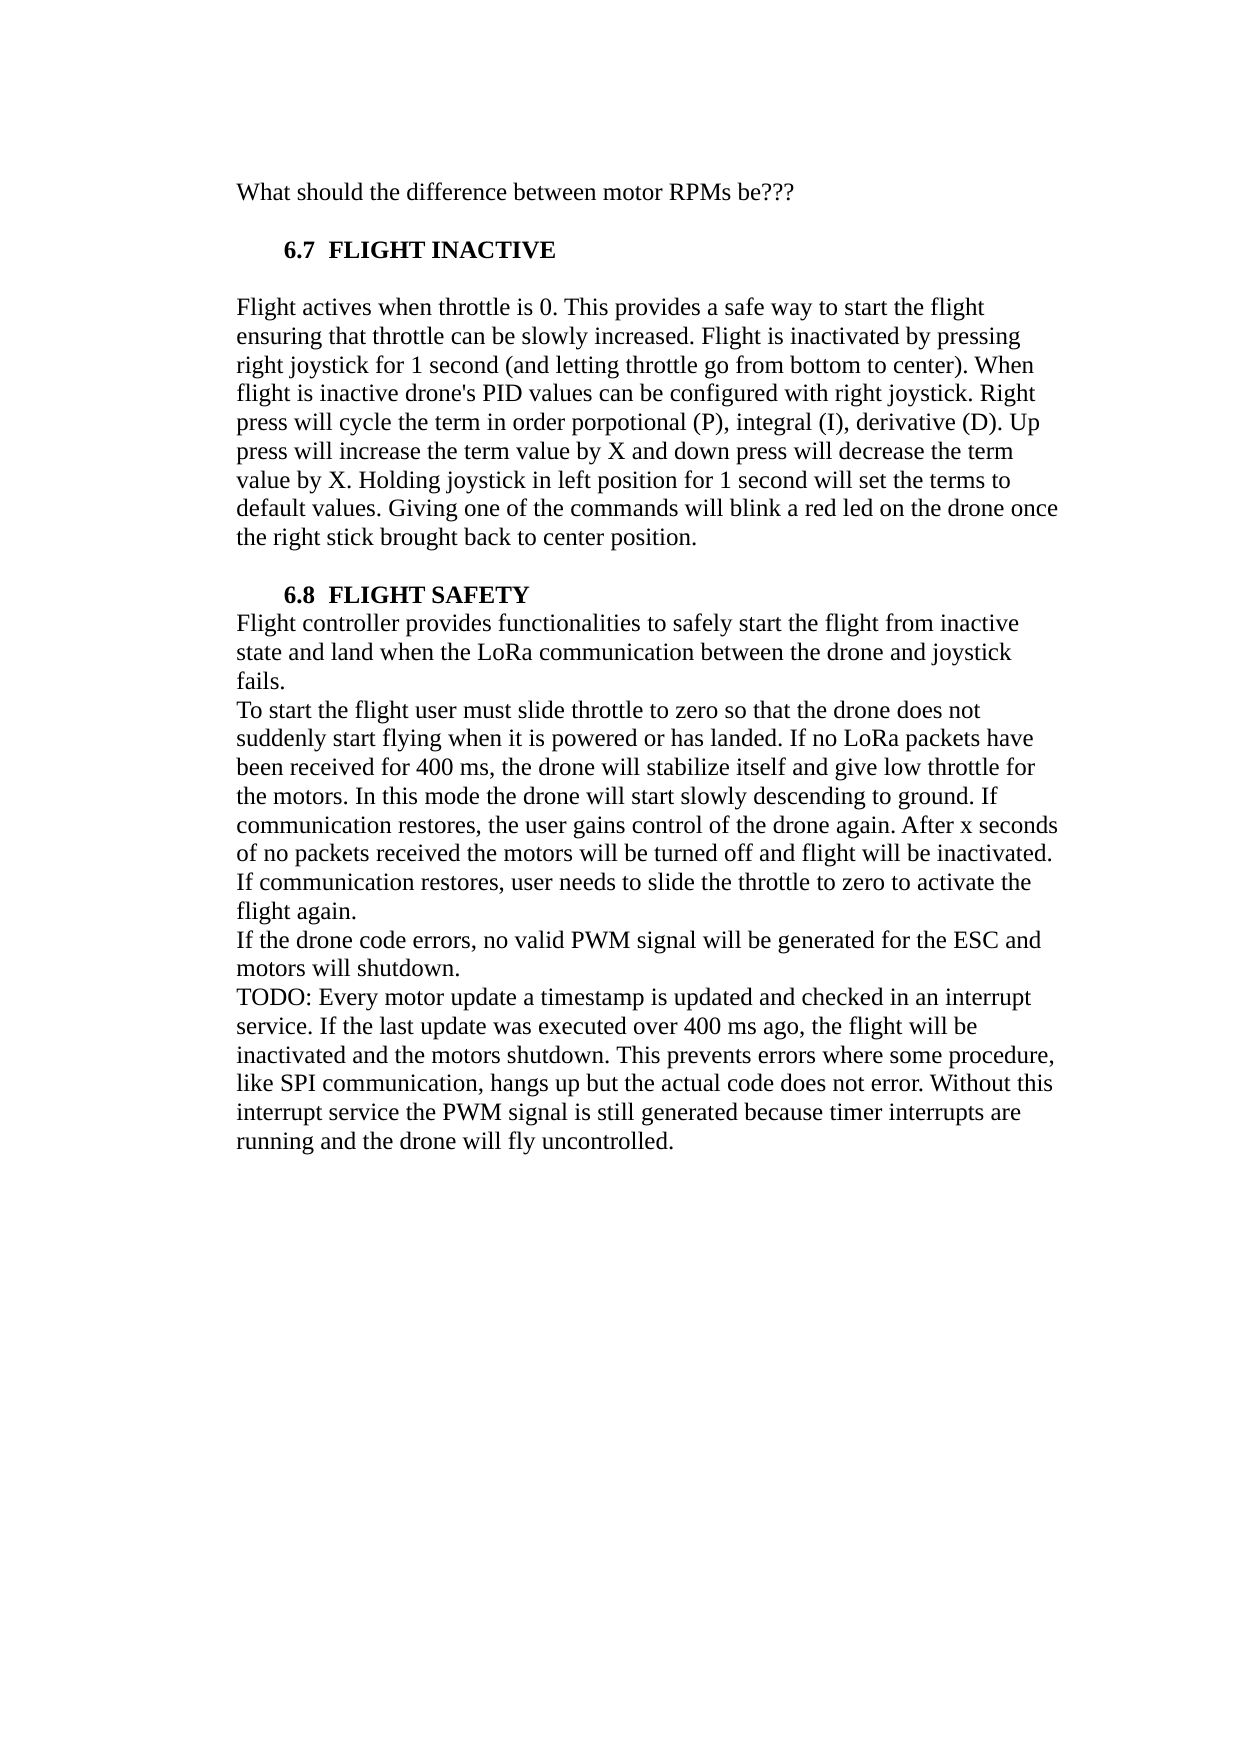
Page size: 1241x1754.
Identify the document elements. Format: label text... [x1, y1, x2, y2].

text To start the flight user must slide throttle to zero so that the drone does not suddenly start flying when it is powered or has landed. If no LoRa packets have been received for 400 ms, the drone will stabilize itself and give low throttle for the motors. In this mode the drone will start slowly descending to ground. If communication restores, the user gains control of the drone again. After x seconds of no packets received the motors will be turned off and flight will be inactivated. If communication restores, user needs to slide the throttle to zero to activate the flight again. [236, 695, 1063, 925]
text Flight controller provides functionalities to safely start the flight from inactive state and land when the LoRa communication between the drone and joystick fails. [236, 608, 1063, 695]
text Flight actives when throttle is 0. This provides a safe way to start the flight ensuring that throttle can be slowly increased. Flight is inactivated by pressing right joystick for 1 second (and letting throttle go from bottom to center). When flight is inactive drone's PID values can be configured with right joystick. Right press will cycle the term in order porpotional (P), integral (I), derivative (D). Up press will increase the term value by X and down press will decrease the term value by X. Holding joystick in left position for 1 second will set the terms to default values. Giving one of the commands will blink a red led on the drone once the right stick brought back to center position. [236, 292, 1063, 551]
subtitle Flight Safety [283, 580, 1063, 608]
text TODO: Every motor update a timestamp is updated and checked in an interrupt service. If the last update was executed over 400 ms ago, the flight will be inactivated and the motors shutdown. This prevents errors where some procedure, like SPI communication, hangs up but the actual code does not error. Without this interrupt service the PWM signal is still generated because timer interrupts are running and the drone will fly uncontrolled. [236, 982, 1063, 1155]
subtitle Flight inactive [283, 235, 1063, 263]
text What should the difference between motor RPMs be??? [236, 177, 1063, 206]
text If the drone code errors, no valid PWM signal will be generated for the ESC and motors will shutdown. [236, 925, 1063, 982]
